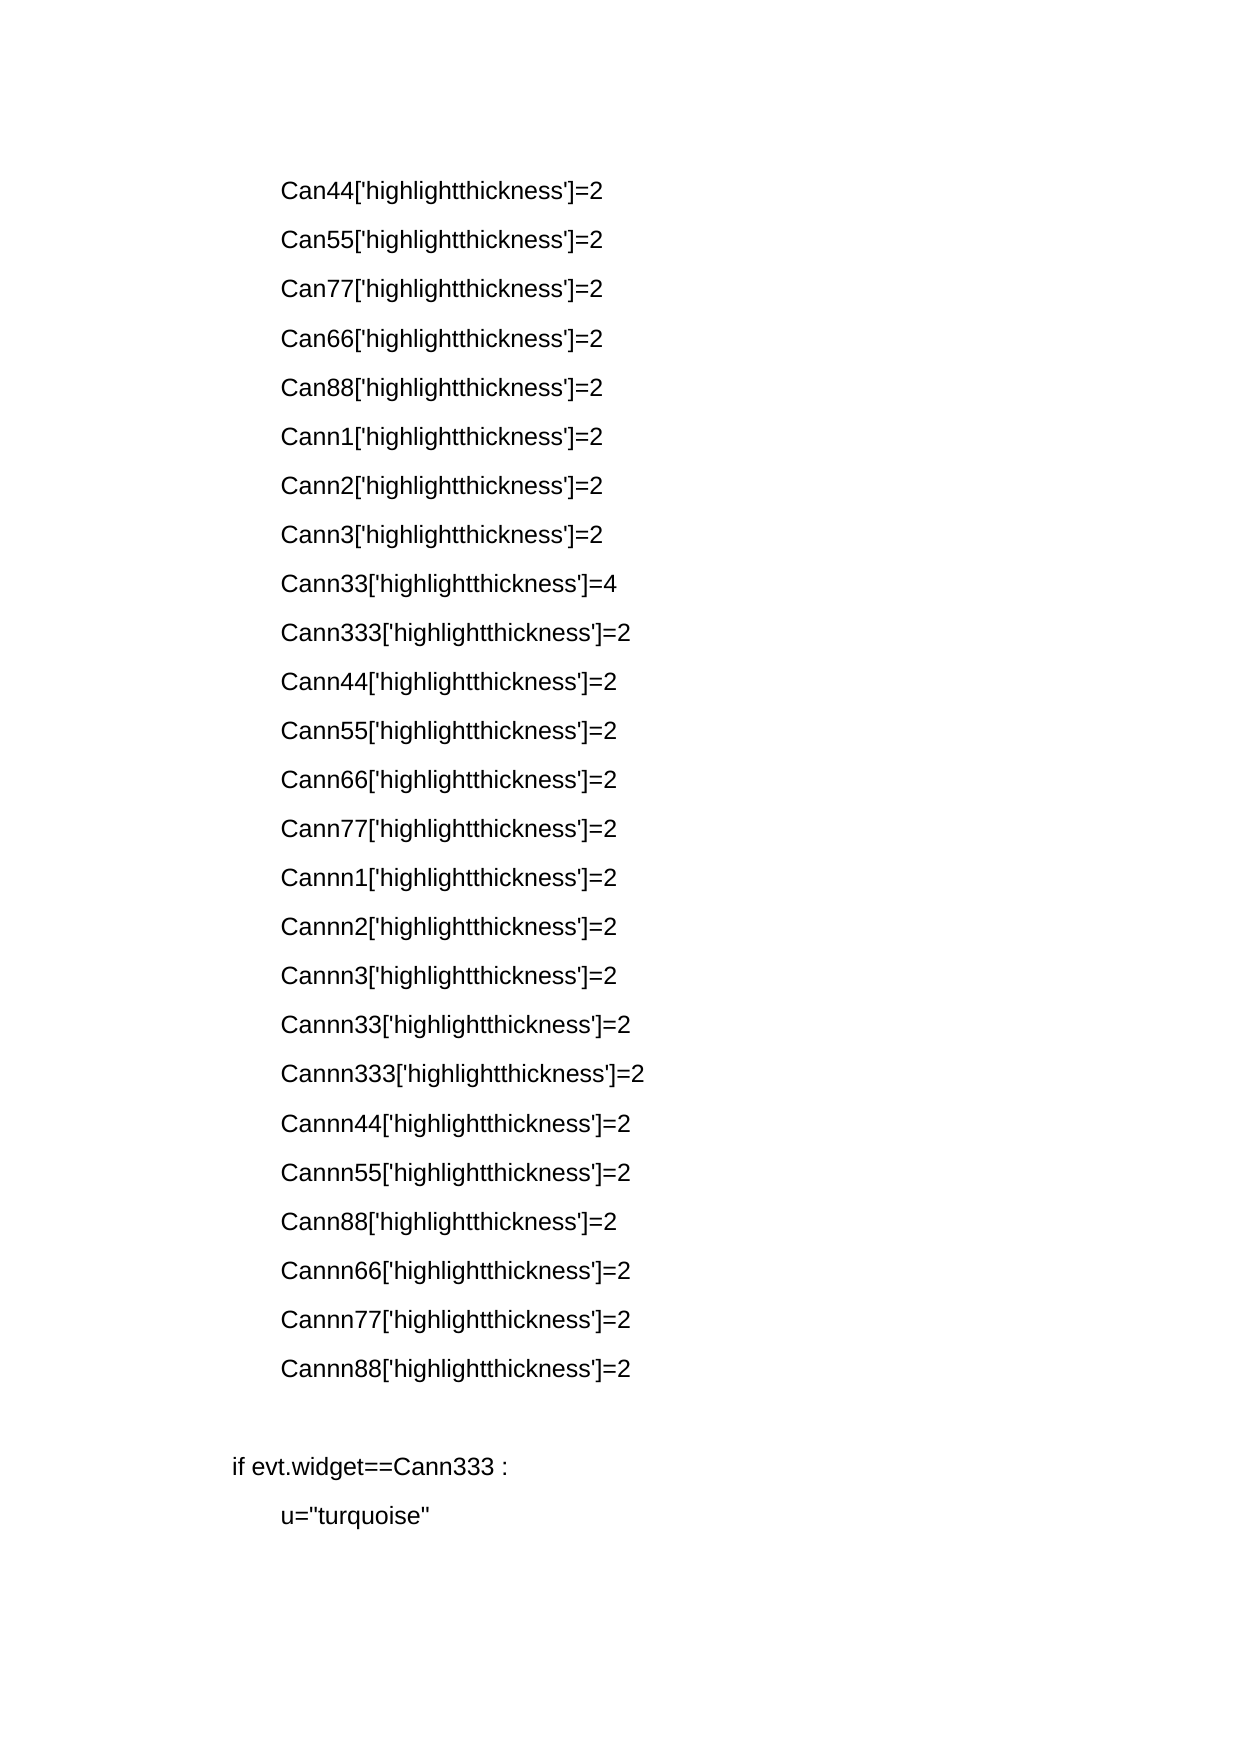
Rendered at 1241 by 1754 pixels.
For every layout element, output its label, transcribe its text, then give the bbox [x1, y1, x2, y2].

text Cann1['highlightthickness']=2 [118, 422, 1122, 450]
text Cannn88['highlightthickness']=2 [118, 1354, 1122, 1383]
text Cann88['highlightthickness']=2 [118, 1207, 1122, 1235]
text Cann333['highlightthickness']=2 [118, 618, 1122, 647]
text Cannn55['highlightthickness']=2 [118, 1158, 1122, 1186]
text Cann3['highlightthickness']=2 [118, 520, 1122, 548]
text Cannn1['highlightthickness']=2 [118, 863, 1122, 892]
text Can66['highlightthickness']=2 [118, 323, 1122, 352]
text Cannn77['highlightthickness']=2 [118, 1305, 1122, 1333]
text Cannn66['highlightthickness']=2 [118, 1256, 1122, 1284]
text Cannn44['highlightthickness']=2 [118, 1108, 1122, 1137]
text Cannn33['highlightthickness']=2 [118, 1010, 1122, 1039]
text Can55['highlightthickness']=2 [118, 225, 1122, 254]
text Can88['highlightthickness']=2 [118, 373, 1122, 401]
text Cann33['highlightthickness']=4 [118, 569, 1122, 598]
text Cann77['highlightthickness']=2 [118, 814, 1122, 843]
text Can44['highlightthickness']=2 [118, 176, 1122, 205]
text Cann55['highlightthickness']=2 [118, 716, 1122, 745]
text Cannn3['highlightthickness']=2 [118, 961, 1122, 990]
text Can77['highlightthickness']=2 [118, 274, 1122, 303]
text u="turquoise" [118, 1501, 1122, 1530]
text Cann44['highlightthickness']=2 [118, 667, 1122, 696]
text Cann2['highlightthickness']=2 [118, 471, 1122, 499]
text Cannn333['highlightthickness']=2 [118, 1059, 1122, 1088]
text Cann66['highlightthickness']=2 [118, 765, 1122, 794]
text Cannn2['highlightthickness']=2 [118, 912, 1122, 941]
text if evt.widget==Cann333 : [118, 1452, 1122, 1481]
